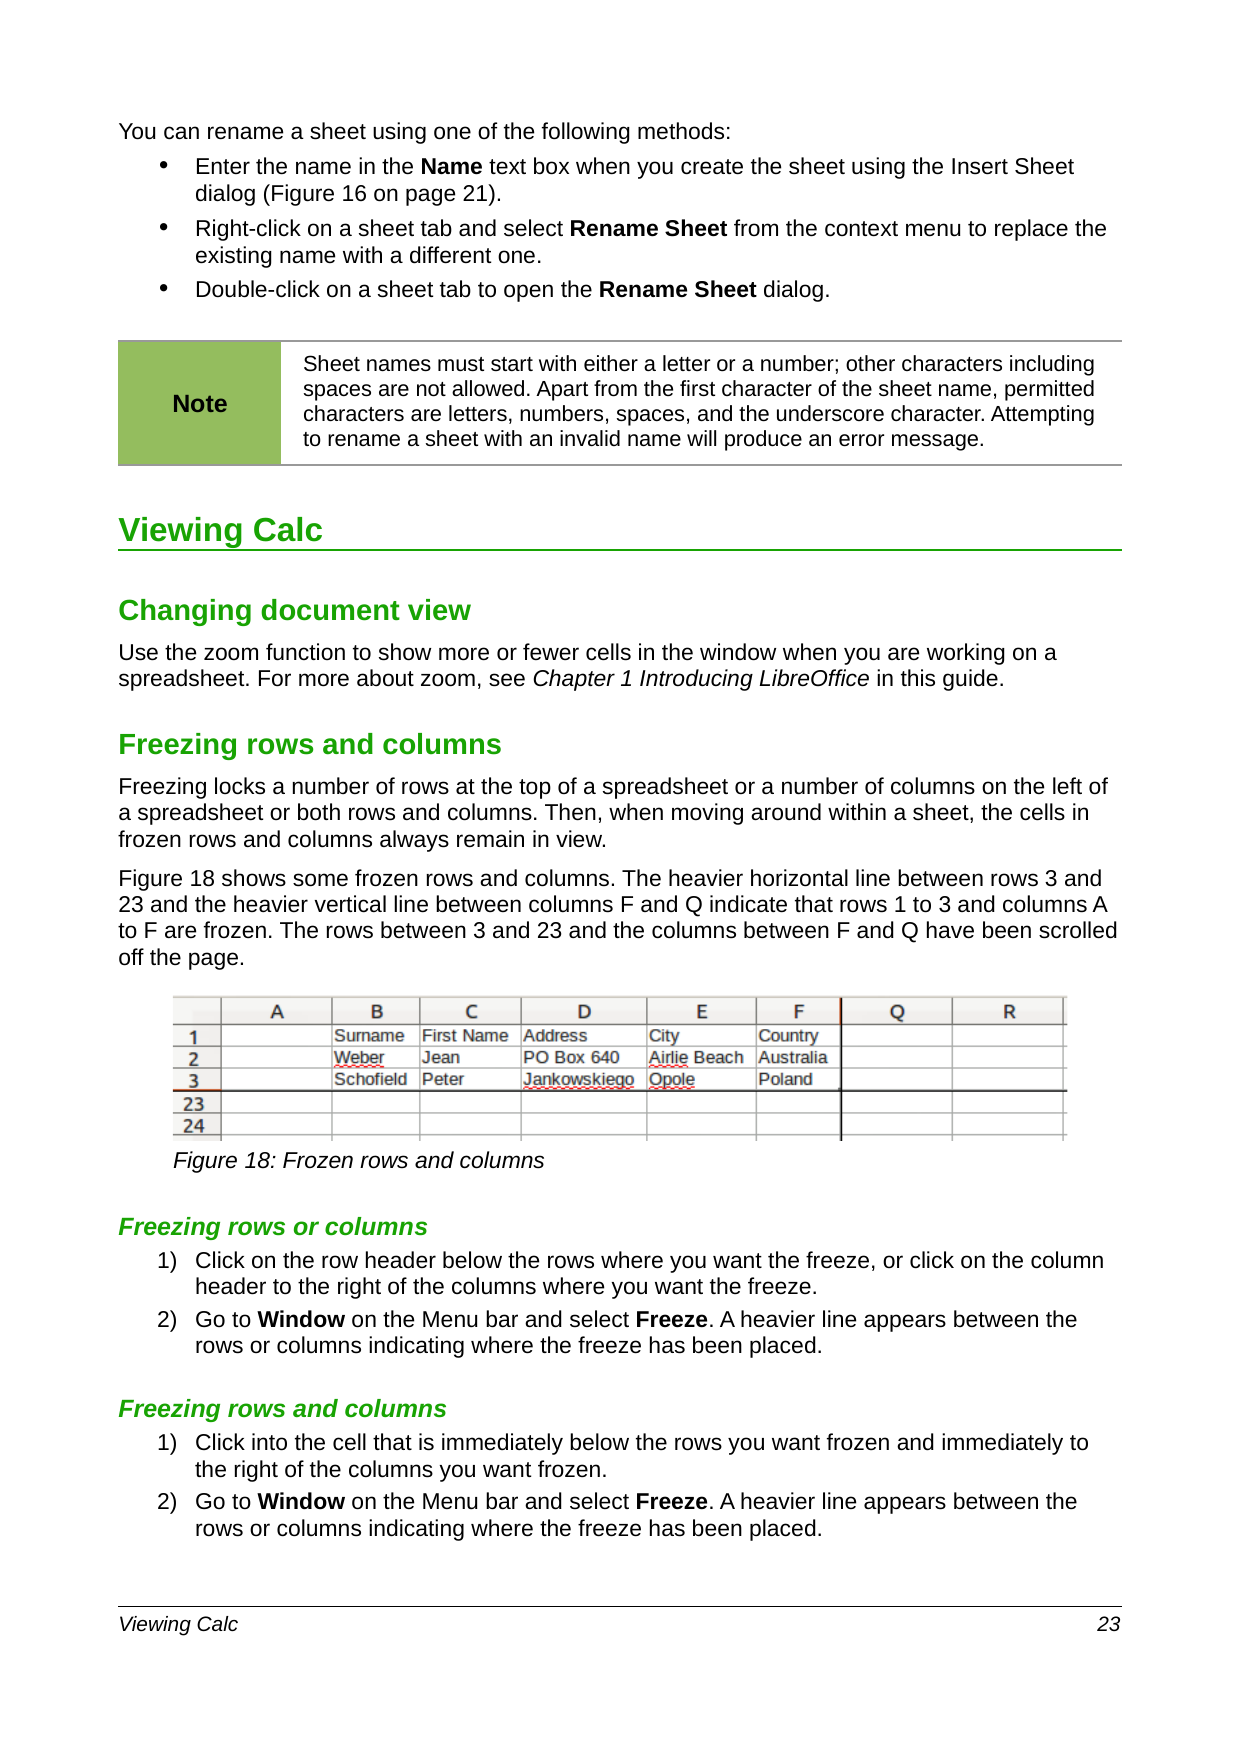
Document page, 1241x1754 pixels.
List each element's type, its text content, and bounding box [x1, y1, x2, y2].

subtitle Changing document view [118, 593, 1122, 626]
list Double-click on a sheet tab to open the Rename Sheet dialog. [156, 274, 1122, 304]
text Figure 18 shows some frozen rows and columns. The heavier horizontal line between rows 3 and 23 and the heavier vertical line between columns F and Q indicate that rows 1 to 3 and columns A to F are frozen. The rows between 3 and 23 and the columns between F and Q have been scrolled off the page. [118, 864, 1122, 970]
subtitle Freezing rows and columns [118, 1394, 1122, 1423]
text Use the zoom function to show more or fewer cells in the window when you are working on a spreadsheet. For more about zoom, see Chapter 1 Introducing LibreOffice in this guide. [118, 639, 1122, 691]
list Click on the row header below the rows where you want the freeze, or click on the column header to the right of the columns where you want the freeze. [177, 1247, 1122, 1299]
subtitle Freezing rows and columns [118, 727, 1122, 761]
text Figure 18: Frozen rows and columns [173, 1147, 1067, 1173]
list Right-click on a sheet tab and select Rename Sheet from the context menu to replace the existing name with a different one. [156, 213, 1122, 268]
list You can rename a sheet using one of the following methods: [118, 118, 1122, 144]
text Freezing locks a number of rows at the top of a spreadsheet or a number of columns on the left of a spreadsheet or both rows and columns. Then, when moving around within a sheet, the cells in frozen rows and columns always remain in view. [118, 773, 1122, 852]
table_header Sheet names must start with either a letter or a number; other characters including spaces are not allowed. Apart from the first character of the sheet name, permitted characters are letters, numbers, spaces, and the underscore character. Attempting to rename a sheet with an invalid name will produce an error message. [281, 342, 1122, 464]
list Enter the name in the Name text box when you create the sheet using the Insert Sheet dialog (Figure 16 on page 21). [156, 151, 1122, 206]
picture [172, 995, 1068, 1141]
list Click into the cell that is immediately below the rows you want frozen and immediately to the right of the columns you want frozen. [177, 1429, 1122, 1482]
subtitle Viewing Calc [118, 510, 1122, 549]
subtitle Freezing rows or columns [118, 1212, 1122, 1240]
list Go to Window on the Menu bar and select Freeze. A heavier line appears between the rows or columns indicating where the freeze has been placed. [177, 1488, 1122, 1541]
table_header Note [118, 342, 281, 464]
list Go to Window on the Menu bar and select Freeze. A heavier line appears between the rows or columns indicating where the freeze has been placed. [177, 1306, 1122, 1358]
